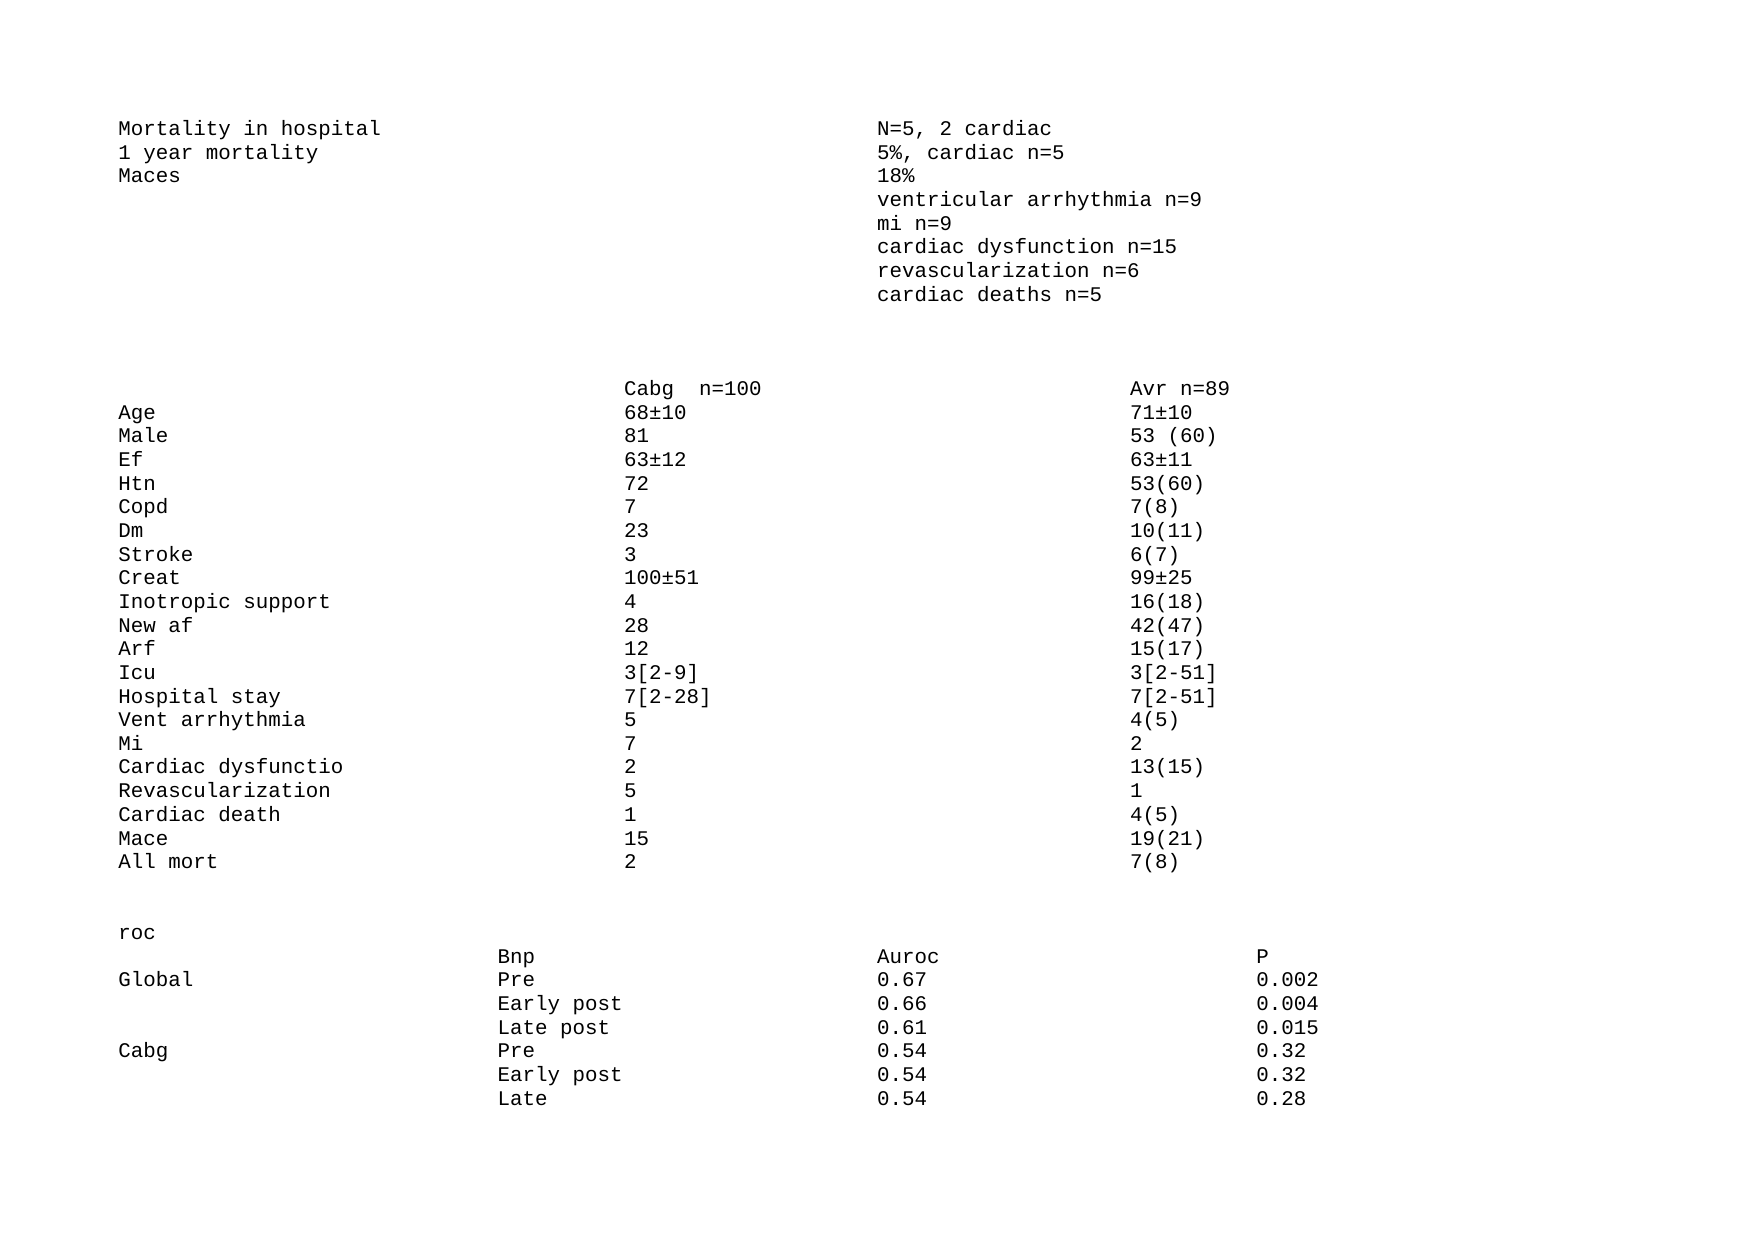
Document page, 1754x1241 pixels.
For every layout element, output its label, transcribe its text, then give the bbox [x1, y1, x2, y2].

table_cell 3[2-9] [624, 662, 1130, 686]
table_cell Cardiac death [118, 804, 624, 827]
table_cell New af [118, 615, 624, 638]
table_cell 6(7) [1130, 544, 1636, 567]
table_cell 53(60) [1130, 473, 1636, 496]
table_cell 0.32 [1256, 1064, 1636, 1088]
table_cell All mort [118, 851, 624, 875]
table_cell 0.67 [877, 969, 1256, 993]
table_cell 15 [624, 828, 1130, 851]
table_cell 2 [624, 757, 1130, 780]
table_cell 4(5) [1130, 804, 1636, 827]
table_cell [118, 1017, 497, 1040]
table_cell 18% ventricular arrhythmia n=9 mi n=9 cardiac dysfunction n=15 revascularization n=6 cardiac deaths n=5 [877, 165, 1636, 307]
table_cell Cardiac dysfunctio [118, 757, 624, 780]
table_cell 0.61 [877, 1017, 1256, 1040]
table_cell 23 [624, 520, 1130, 544]
table_cell 7(8) [1130, 496, 1636, 520]
table_cell Dm [118, 520, 624, 544]
table_cell 3[2-51] [1130, 662, 1636, 686]
table_cell Creat [118, 568, 624, 591]
table_header Cabg n=100 [624, 378, 1130, 402]
table_cell [877, 307, 1636, 331]
table_cell 100±51 [624, 568, 1130, 591]
table_cell Mortality in hospital [118, 118, 877, 142]
table_cell 7 [624, 733, 1130, 757]
table_header Avr n=89 [1130, 378, 1636, 402]
table_cell Pre [498, 969, 877, 993]
table_cell [118, 1064, 497, 1088]
table_cell 3 [624, 544, 1130, 567]
table_cell Late post [498, 1017, 877, 1040]
table_cell 71±10 [1130, 402, 1636, 426]
table_cell 7[2-51] [1130, 686, 1636, 709]
table_header Auroc [877, 946, 1256, 969]
table_cell 12 [624, 638, 1130, 662]
table_cell 4(5) [1130, 709, 1636, 733]
table_cell Cabg [118, 1040, 497, 1064]
table_cell 2 [1130, 733, 1636, 757]
table_cell 15(17) [1130, 638, 1636, 662]
table_cell Ef [118, 449, 624, 473]
table_cell 72 [624, 473, 1130, 496]
table_cell 5 [624, 780, 1130, 804]
table_cell 1 [1130, 780, 1636, 804]
table_cell 7[2-28] [624, 686, 1130, 709]
table_cell Early post [498, 1064, 877, 1088]
table_cell 28 [624, 615, 1130, 638]
table_cell 13(15) [1130, 757, 1636, 780]
table_cell 42(47) [1130, 615, 1636, 638]
table_cell 81 [624, 426, 1130, 449]
table_cell Age [118, 402, 624, 426]
table_cell 4 [624, 591, 1130, 615]
table_cell 7(8) [1130, 851, 1636, 875]
table_cell [118, 307, 877, 331]
table_cell 1 year mortality [118, 142, 877, 165]
table_cell 5 [624, 709, 1130, 733]
table_cell 0.54 [877, 1088, 1256, 1111]
table_cell Vent arrhythmia [118, 709, 624, 733]
table_cell Copd [118, 496, 624, 520]
table_cell 0.28 [1256, 1088, 1636, 1111]
table_cell Stroke [118, 544, 624, 567]
table_cell 0.002 [1256, 969, 1636, 993]
table_cell Hospital stay [118, 686, 624, 709]
table_header [118, 946, 497, 969]
table_cell [118, 1088, 497, 1111]
table_cell 68±10 [624, 402, 1130, 426]
table_header Bnp [498, 946, 877, 969]
table_cell 0.54 [877, 1064, 1256, 1088]
table_cell [118, 993, 497, 1017]
table_cell 0.015 [1256, 1017, 1636, 1040]
table_cell 19(21) [1130, 828, 1636, 851]
table_cell 0.004 [1256, 993, 1636, 1017]
table_cell 0.54 [877, 1040, 1256, 1064]
table_cell 0.32 [1256, 1040, 1636, 1064]
table_cell 1 [624, 804, 1130, 827]
table_cell Maces [118, 165, 877, 307]
table_cell Arf [118, 638, 624, 662]
table_cell 10(11) [1130, 520, 1636, 544]
table_cell Icu [118, 662, 624, 686]
table_cell 7 [624, 496, 1130, 520]
table_cell Mace [118, 828, 624, 851]
table_cell 99±25 [1130, 568, 1636, 591]
text roc [118, 922, 1636, 946]
table_cell Early post [498, 993, 877, 1017]
table_cell N=5, 2 cardiac [877, 118, 1636, 142]
table_cell Revascularization [118, 780, 624, 804]
table_cell Global [118, 969, 497, 993]
table_cell Inotropic support [118, 591, 624, 615]
table_cell 53 (60) [1130, 426, 1636, 449]
table_cell 63±12 [624, 449, 1130, 473]
table_cell Pre [498, 1040, 877, 1064]
table_cell Htn [118, 473, 624, 496]
table_cell 5%, cardiac n=5 [877, 142, 1636, 165]
table_header P [1256, 946, 1636, 969]
table_cell 63±11 [1130, 449, 1636, 473]
table_cell Late [498, 1088, 877, 1111]
table_cell Male [118, 426, 624, 449]
table_cell 0.66 [877, 993, 1256, 1017]
table_header [118, 378, 624, 402]
table_cell Mi [118, 733, 624, 757]
table_cell 16(18) [1130, 591, 1636, 615]
table_cell 2 [624, 851, 1130, 875]
